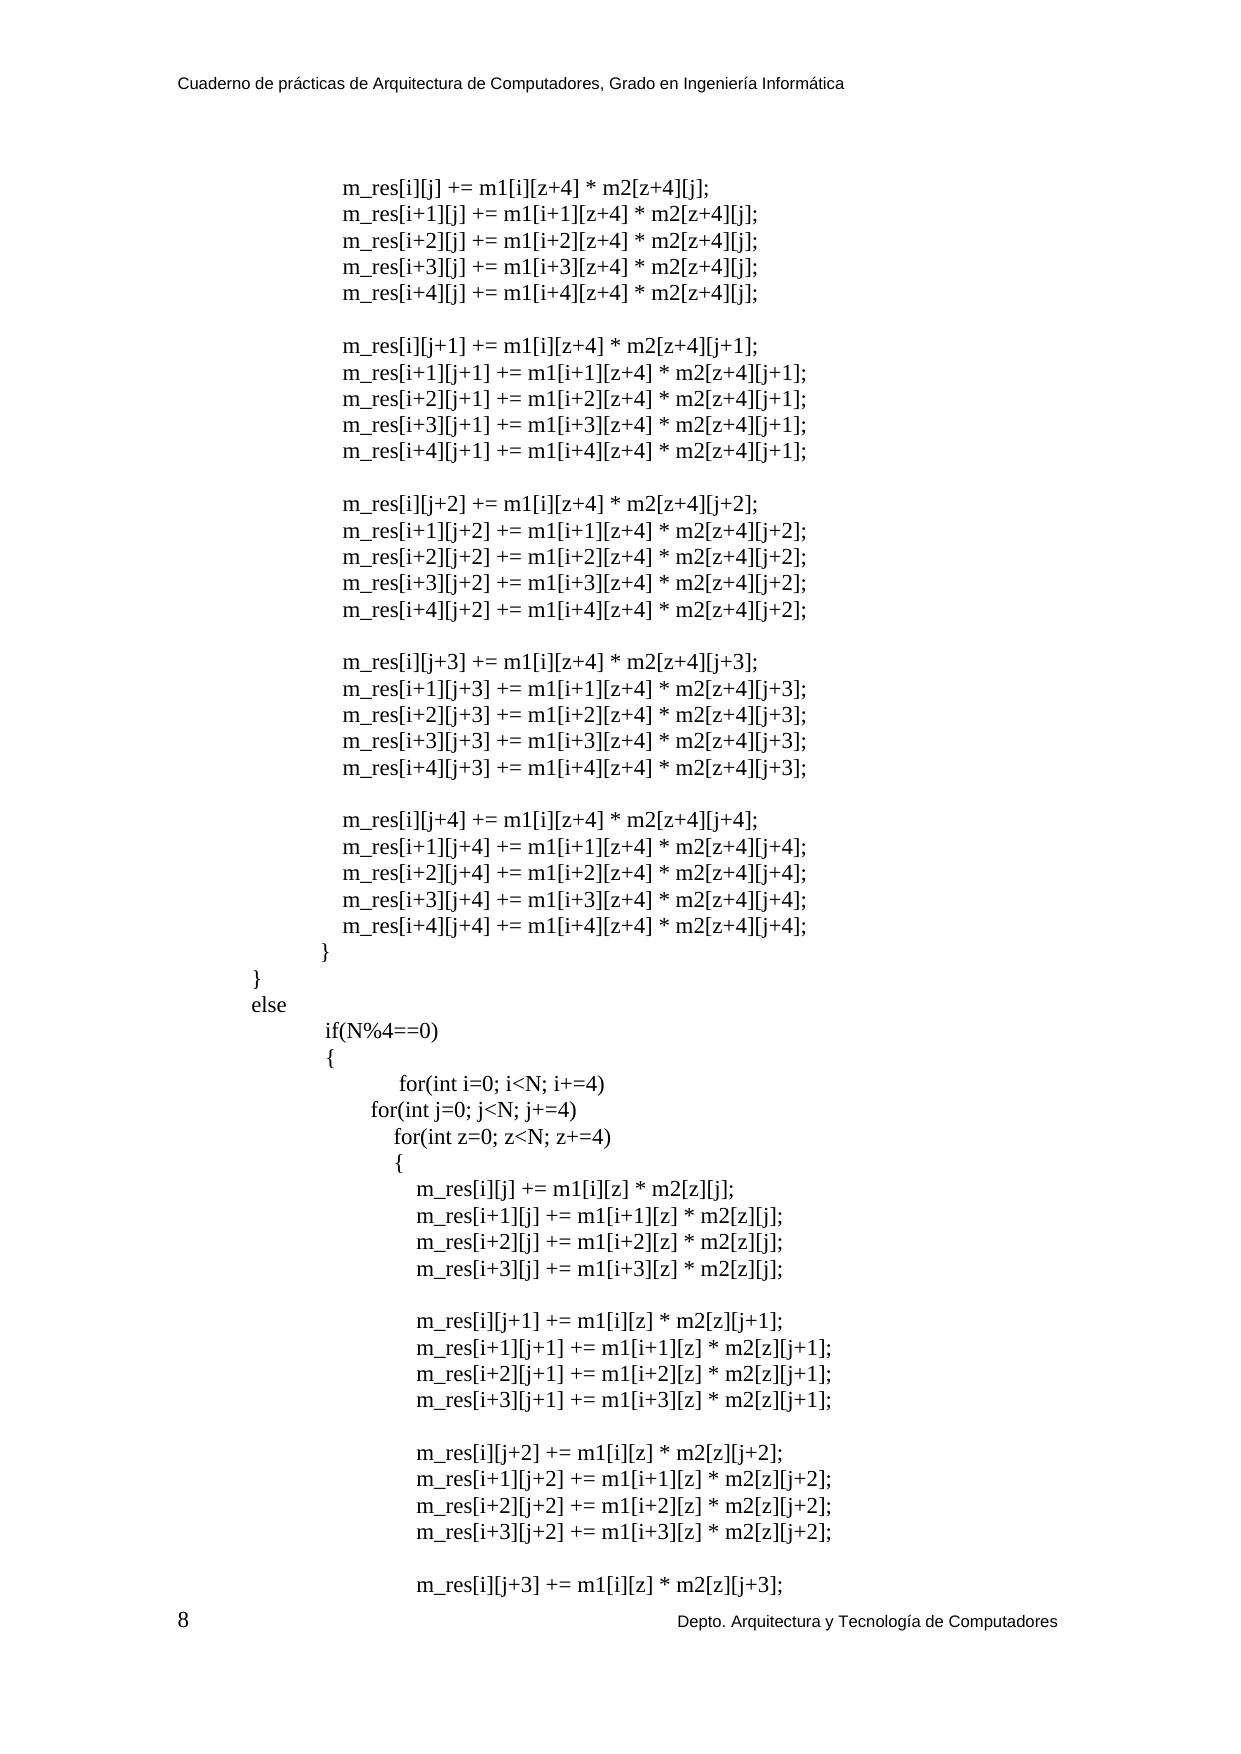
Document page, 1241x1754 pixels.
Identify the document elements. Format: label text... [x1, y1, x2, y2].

text m_res[i+4][j+4] += m1[i+4][z+4] * m2[z+4][j+4]; [177, 912, 1063, 938]
text m_res[i+4][j+2] += m1[i+4][z+4] * m2[z+4][j+2]; [177, 596, 1063, 622]
text m_res[i+2][j+2] += m1[i+2][z] * m2[z][j+2]; [177, 1492, 1063, 1518]
text m_res[i+1][j+2] += m1[i+1][z] * m2[z][j+2]; [177, 1465, 1063, 1492]
text m_res[i][j+3] += m1[i][z] * m2[z][j+3]; [177, 1571, 1063, 1597]
text m_res[i+4][j+1] += m1[i+4][z+4] * m2[z+4][j+1]; [177, 438, 1063, 464]
text if(N%4==0) [177, 1017, 1063, 1044]
text m_res[i+3][j+3] += m1[i+3][z+4] * m2[z+4][j+3]; [177, 727, 1063, 754]
text m_res[i+4][j+3] += m1[i+4][z+4] * m2[z+4][j+3]; [177, 754, 1063, 780]
text m_res[i+1][j+1] += m1[i+1][z] * m2[z][j+1]; [177, 1334, 1063, 1360]
text m_res[i+2][j+4] += m1[i+2][z+4] * m2[z+4][j+4]; [177, 859, 1063, 886]
text m_res[i][j+2] += m1[i][z] * m2[z][j+2]; [177, 1439, 1063, 1465]
text m_res[i+3][j] += m1[i+3][z+4] * m2[z+4][j]; [177, 253, 1063, 279]
text m_res[i+2][j+2] += m1[i+2][z+4] * m2[z+4][j+2]; [177, 543, 1063, 569]
text { [177, 1149, 1063, 1176]
text m_res[i][j+3] += m1[i][z+4] * m2[z+4][j+3]; [177, 648, 1063, 675]
text m_res[i+3][j+2] += m1[i+3][z+4] * m2[z+4][j+2]; [177, 569, 1063, 596]
text m_res[i+1][j+3] += m1[i+1][z+4] * m2[z+4][j+3]; [177, 675, 1063, 701]
text m_res[i+2][j+1] += m1[i+2][z+4] * m2[z+4][j+1]; [177, 385, 1063, 411]
text m_res[i+2][j] += m1[i+2][z+4] * m2[z+4][j]; [177, 227, 1063, 253]
text for(int i=0; i<N; i+=4) [177, 1070, 1063, 1096]
text { [177, 1044, 1063, 1070]
text m_res[i][j] += m1[i][z] * m2[z][j]; [177, 1176, 1063, 1202]
text m_res[i+2][j+3] += m1[i+2][z+4] * m2[z+4][j+3]; [177, 701, 1063, 727]
text } [177, 965, 1063, 991]
text m_res[i+3][j+4] += m1[i+3][z+4] * m2[z+4][j+4]; [177, 886, 1063, 912]
text m_res[i+3][j+1] += m1[i+3][z] * m2[z][j+1]; [177, 1386, 1063, 1413]
text m_res[i+3][j+1] += m1[i+3][z+4] * m2[z+4][j+1]; [177, 411, 1063, 438]
text m_res[i+1][j+4] += m1[i+1][z+4] * m2[z+4][j+4]; [177, 833, 1063, 859]
text m_res[i+1][j+1] += m1[i+1][z+4] * m2[z+4][j+1]; [177, 358, 1063, 385]
text m_res[i+1][j] += m1[i+1][z] * m2[z][j]; [177, 1202, 1063, 1228]
text m_res[i+3][j+2] += m1[i+3][z] * m2[z][j+2]; [177, 1518, 1063, 1544]
text m_res[i+4][j] += m1[i+4][z+4] * m2[z+4][j]; [177, 279, 1063, 306]
text m_res[i][j+4] += m1[i][z+4] * m2[z+4][j+4]; [177, 807, 1063, 833]
text m_res[i][j+2] += m1[i][z+4] * m2[z+4][j+2]; [177, 490, 1063, 517]
text m_res[i][j] += m1[i][z+4] * m2[z+4][j]; [177, 174, 1063, 200]
text for(int z=0; z<N; z+=4) [177, 1123, 1063, 1149]
text m_res[i+1][j+2] += m1[i+1][z+4] * m2[z+4][j+2]; [177, 517, 1063, 543]
text m_res[i+3][j] += m1[i+3][z] * m2[z][j]; [177, 1254, 1063, 1281]
text m_res[i+1][j] += m1[i+1][z+4] * m2[z+4][j]; [177, 200, 1063, 227]
text } [177, 938, 1063, 965]
text m_res[i][j+1] += m1[i][z+4] * m2[z+4][j+1]; [177, 332, 1063, 358]
text m_res[i+2][j+1] += m1[i+2][z] * m2[z][j+1]; [177, 1360, 1063, 1386]
text for(int j=0; j<N; j+=4) [177, 1096, 1063, 1123]
text m_res[i][j+1] += m1[i][z] * m2[z][j+1]; [177, 1307, 1063, 1334]
text m_res[i+2][j] += m1[i+2][z] * m2[z][j]; [177, 1228, 1063, 1254]
text else [177, 991, 1063, 1017]
